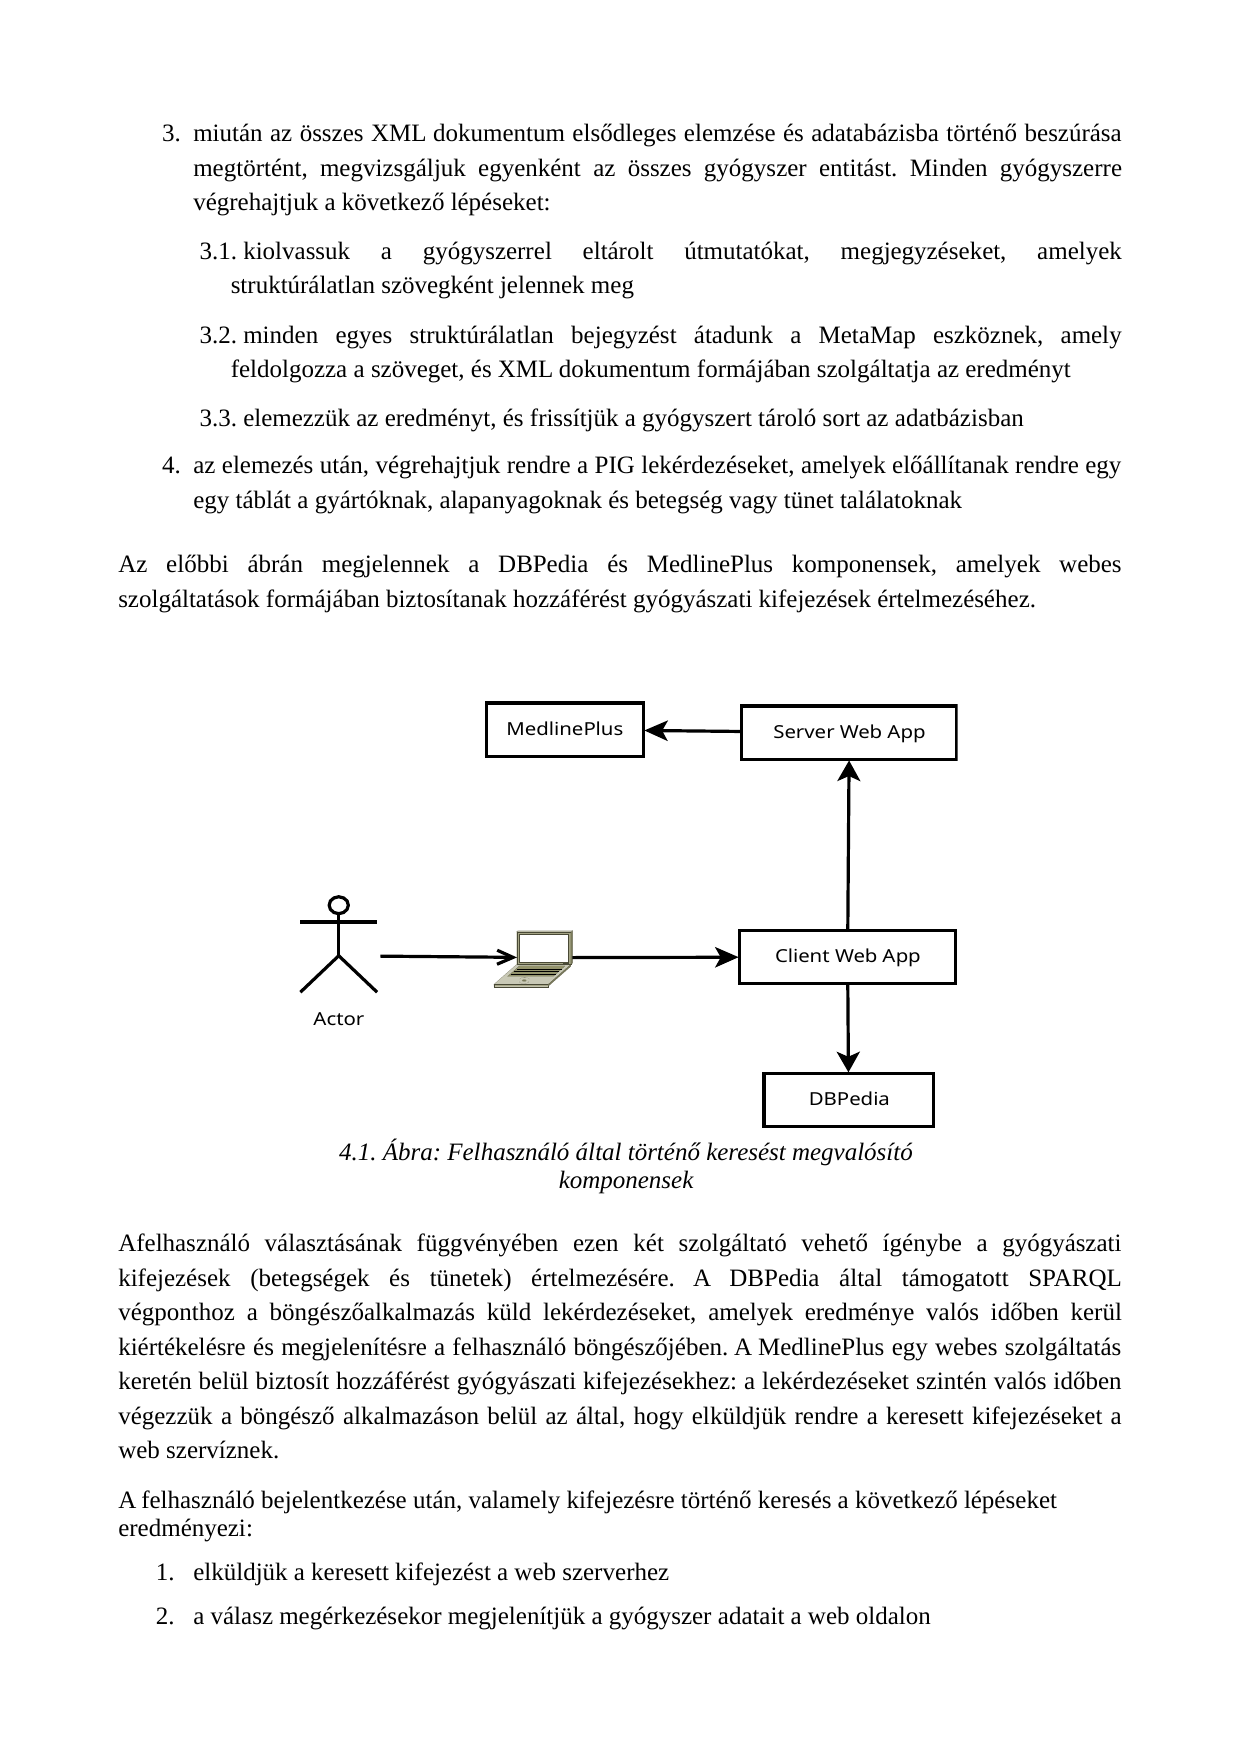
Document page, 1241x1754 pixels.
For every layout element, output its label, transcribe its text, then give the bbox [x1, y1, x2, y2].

list elküldjük a keresett kifejezést a web szerverhez [156, 1557, 1122, 1586]
text 4.1. Ábra: Felhasználó által történő keresést megvalósító komponensek [296, 694, 958, 1194]
list kiolvassuk a gyógyszerrel eltárolt útmutatókat, megjegyzéseket, amelyek struktúrálatlan szövegként jelennek meg [193, 236, 1122, 299]
subtitle elemezzük az eredményt, és frissítjük a gyógyszert tároló sort az adatbázisban [193, 403, 1122, 432]
list miután az összes XML dokumentum elsődleges elemzése és adatabázisba történő beszúrása megtörtént, megvizsgáljuk egyenként az összes gyógyszer entitást. Minden gyógyszerre végrehajtjuk a következő lépéseket: [156, 118, 1122, 216]
list a válasz megérkezésekor megjelenítjük a gyógyszer adatait a web oldalon [156, 1601, 1122, 1630]
subtitle az elemezés után, végrehajtjuk rendre a PIG lekérdezéseket, amelyek előállítanak rendre egy egy táblát a gyártóknak, alapanyagoknak és betegség vagy tünet találatoknak [156, 450, 1122, 513]
text A felhasználó bejelentkezése után, valamely kifejezésre történő keresés a következő lépéseket eredményezi: [118, 1485, 1122, 1542]
list minden egyes struktúrálatlan bejegyzést átadunk a MetaMap eszköznek, amely feldolgozza a szöveget, és XML dokumentum formájában szolgáltatja az eredményt [193, 320, 1122, 383]
title Afelhasználó választásának függvényében ezen két szolgáltató vehető ígénybe a gyógyászati kifejezések (betegségek és tünetek) értelmezésére. A DBPedia által támogatott SPARQL végponthoz a böngészőalkalmazás küld lekérdezéseket, amelyek eredménye valós időben kerül kiértékelésre és megjelenítésre a felhasználó böngészőjében. A MedlinePlus egy webes szolgáltatás keretén belül biztosít hozzáférést gyógyászati kifejezésekhez: a lekérdezéseket szintén valós időben végezzük a böngésző alkalmazáson belül az által, hogy elküldjük rendre a keresett kifejezéseket a web szervíznek. [118, 1228, 1122, 1464]
title Az előbbi ábrán megjelennek a DBPedia és MedlinePlus komponensek, amelyek webes szolgáltatások formájában biztosítanak hozzáférést gyógyászati kifejezések értelmezéséhez. [118, 549, 1122, 612]
